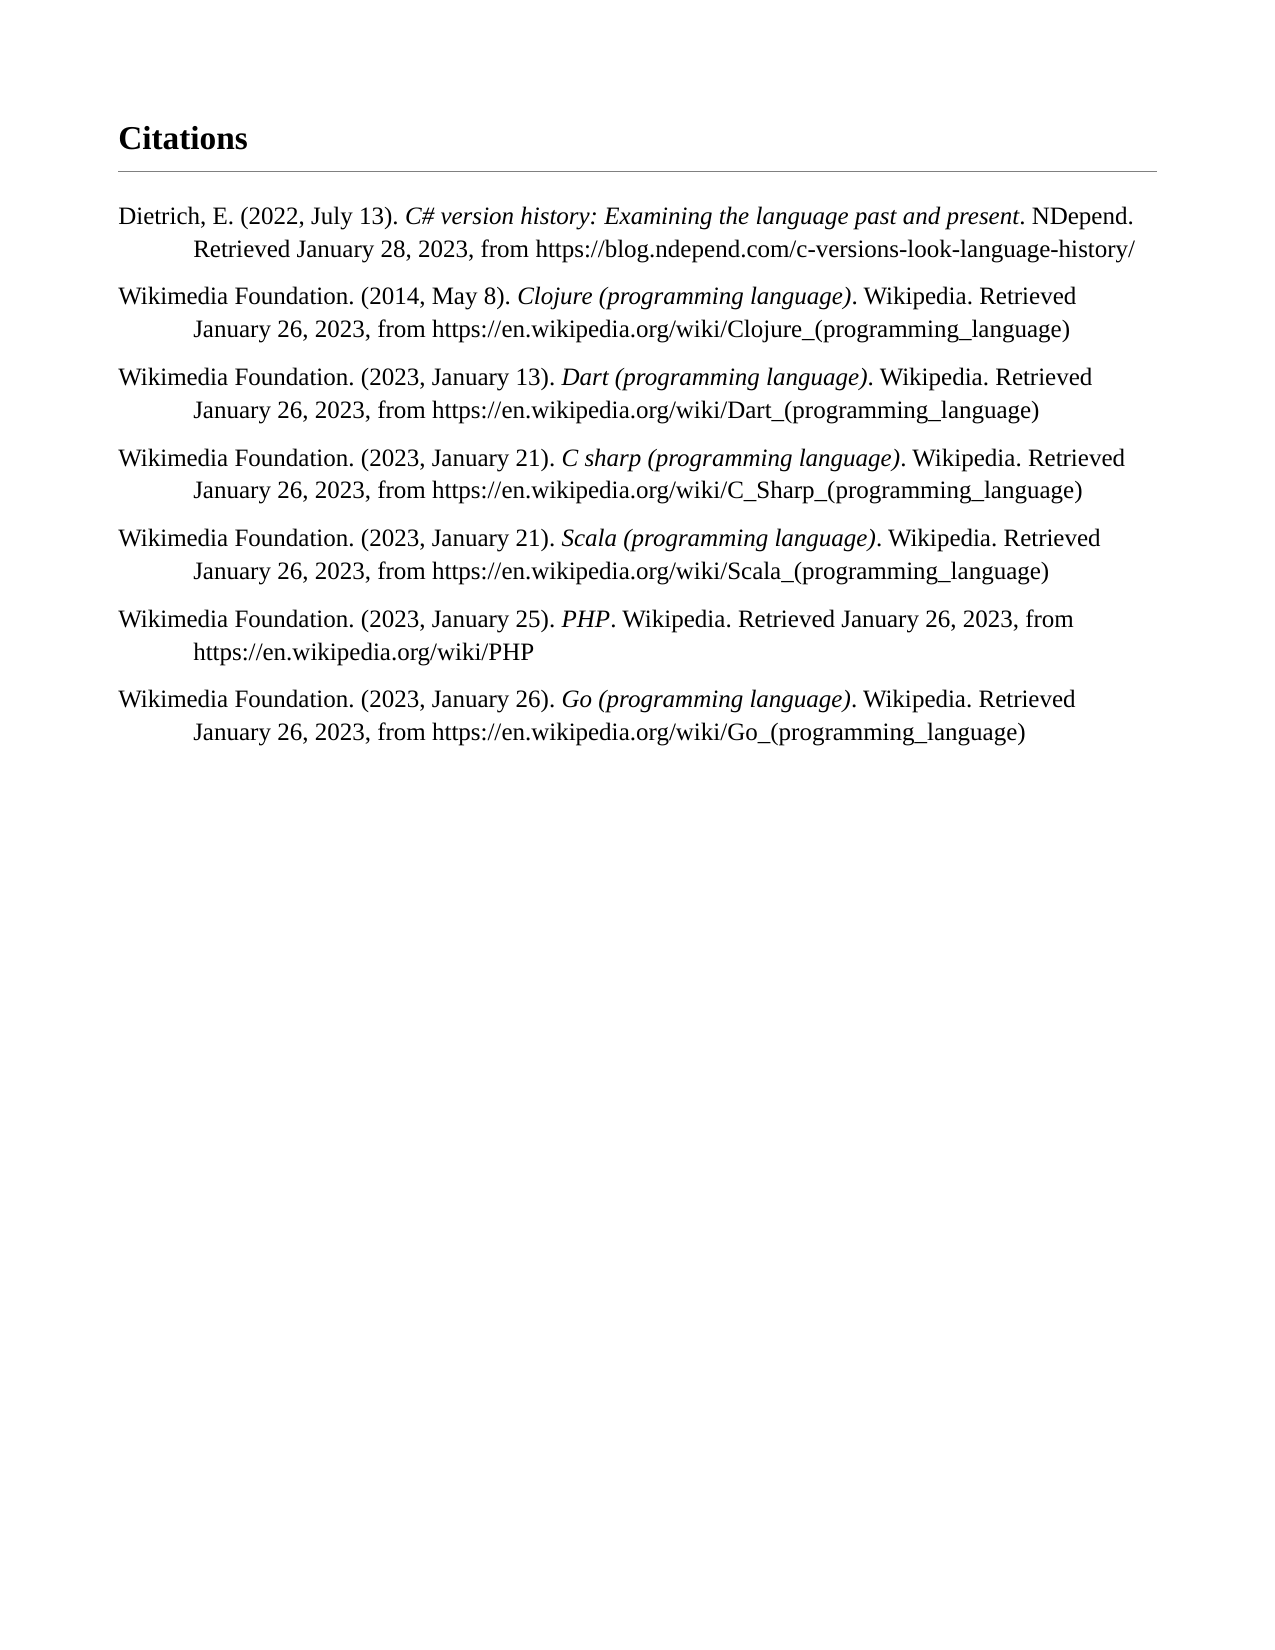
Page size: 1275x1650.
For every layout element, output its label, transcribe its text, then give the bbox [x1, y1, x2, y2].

text Wikimedia Foundation. (2023, January 21). Scala (programming language). Wikipedia. Retrieved January 26, 2023, from https://en.wikipedia.org/wiki/Scala_(programming_language) [118, 523, 1157, 585]
text Wikimedia Foundation. (2023, January 26). Go (programming language). Wikipedia. Retrieved January 26, 2023, from https://en.wikipedia.org/wiki/Go_(programming_language) [118, 684, 1157, 746]
text Citations [118, 118, 1157, 156]
text Dietrich, E. (2022, July 13). C# version history: Examining the language past and present. NDepend. Retrieved January 28, 2023, from https://blog.ndepend.com/c-versions-look-language-history/ [118, 201, 1157, 262]
text Wikimedia Foundation. (2023, January 25). PHP. Wikipedia. Retrieved January 26, 2023, from https://en.wikipedia.org/wiki/PHP [118, 604, 1157, 666]
text Wikimedia Foundation. (2014, May 8). Clojure (programming language). Wikipedia. Retrieved January 26, 2023, from https://en.wikipedia.org/wiki/Clojure_(programming_language) [118, 281, 1157, 343]
text Wikimedia Foundation. (2023, January 13). Dart (programming language). Wikipedia. Retrieved January 26, 2023, from https://en.wikipedia.org/wiki/Dart_(programming_language) [118, 362, 1157, 424]
text Wikimedia Foundation. (2023, January 21). C sharp (programming language). Wikipedia. Retrieved January 26, 2023, from https://en.wikipedia.org/wiki/C_Sharp_(programming_language) [118, 443, 1157, 504]
